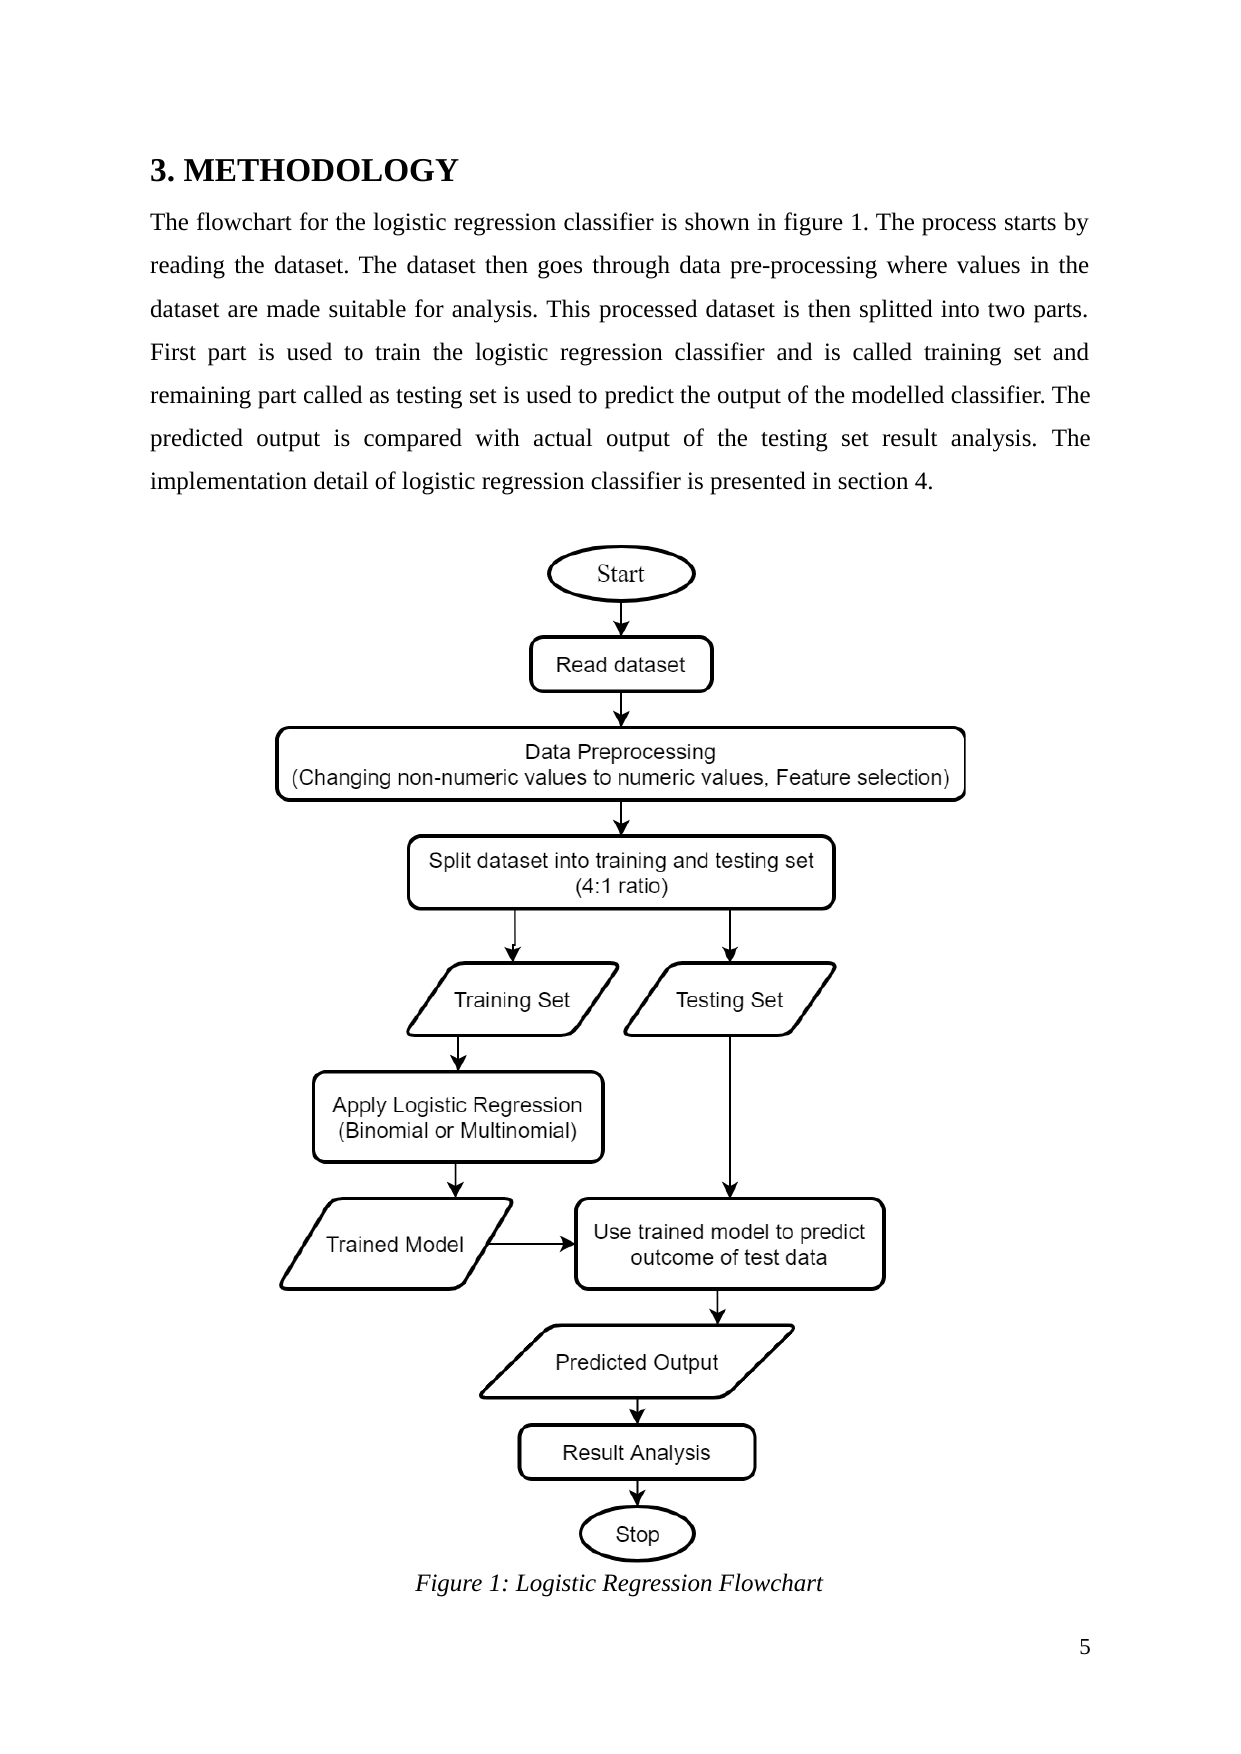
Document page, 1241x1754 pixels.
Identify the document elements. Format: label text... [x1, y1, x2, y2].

text The flowchart for the logistic regression classifier is shown in figure 1. The process starts by reading the dataset. The dataset then goes through data pre-processing where values in the dataset are made suitable for analysis. This processed dataset is then splitted into two parts. First part is used to train the logistic regression classifier and is called training set and remaining part called as testing set is used to predict the output of the modelled classifier. The predicted output is compared with actual output of the testing set result analysis. The implementation detail of logistic regression classifier is presented in section 4. [150, 207, 1091, 495]
text Figure 1: Logistic Regression Flowchart [275, 1563, 966, 1597]
picture [274, 536, 966, 1563]
subtitle 3. METHODOLOGY [150, 150, 1091, 188]
